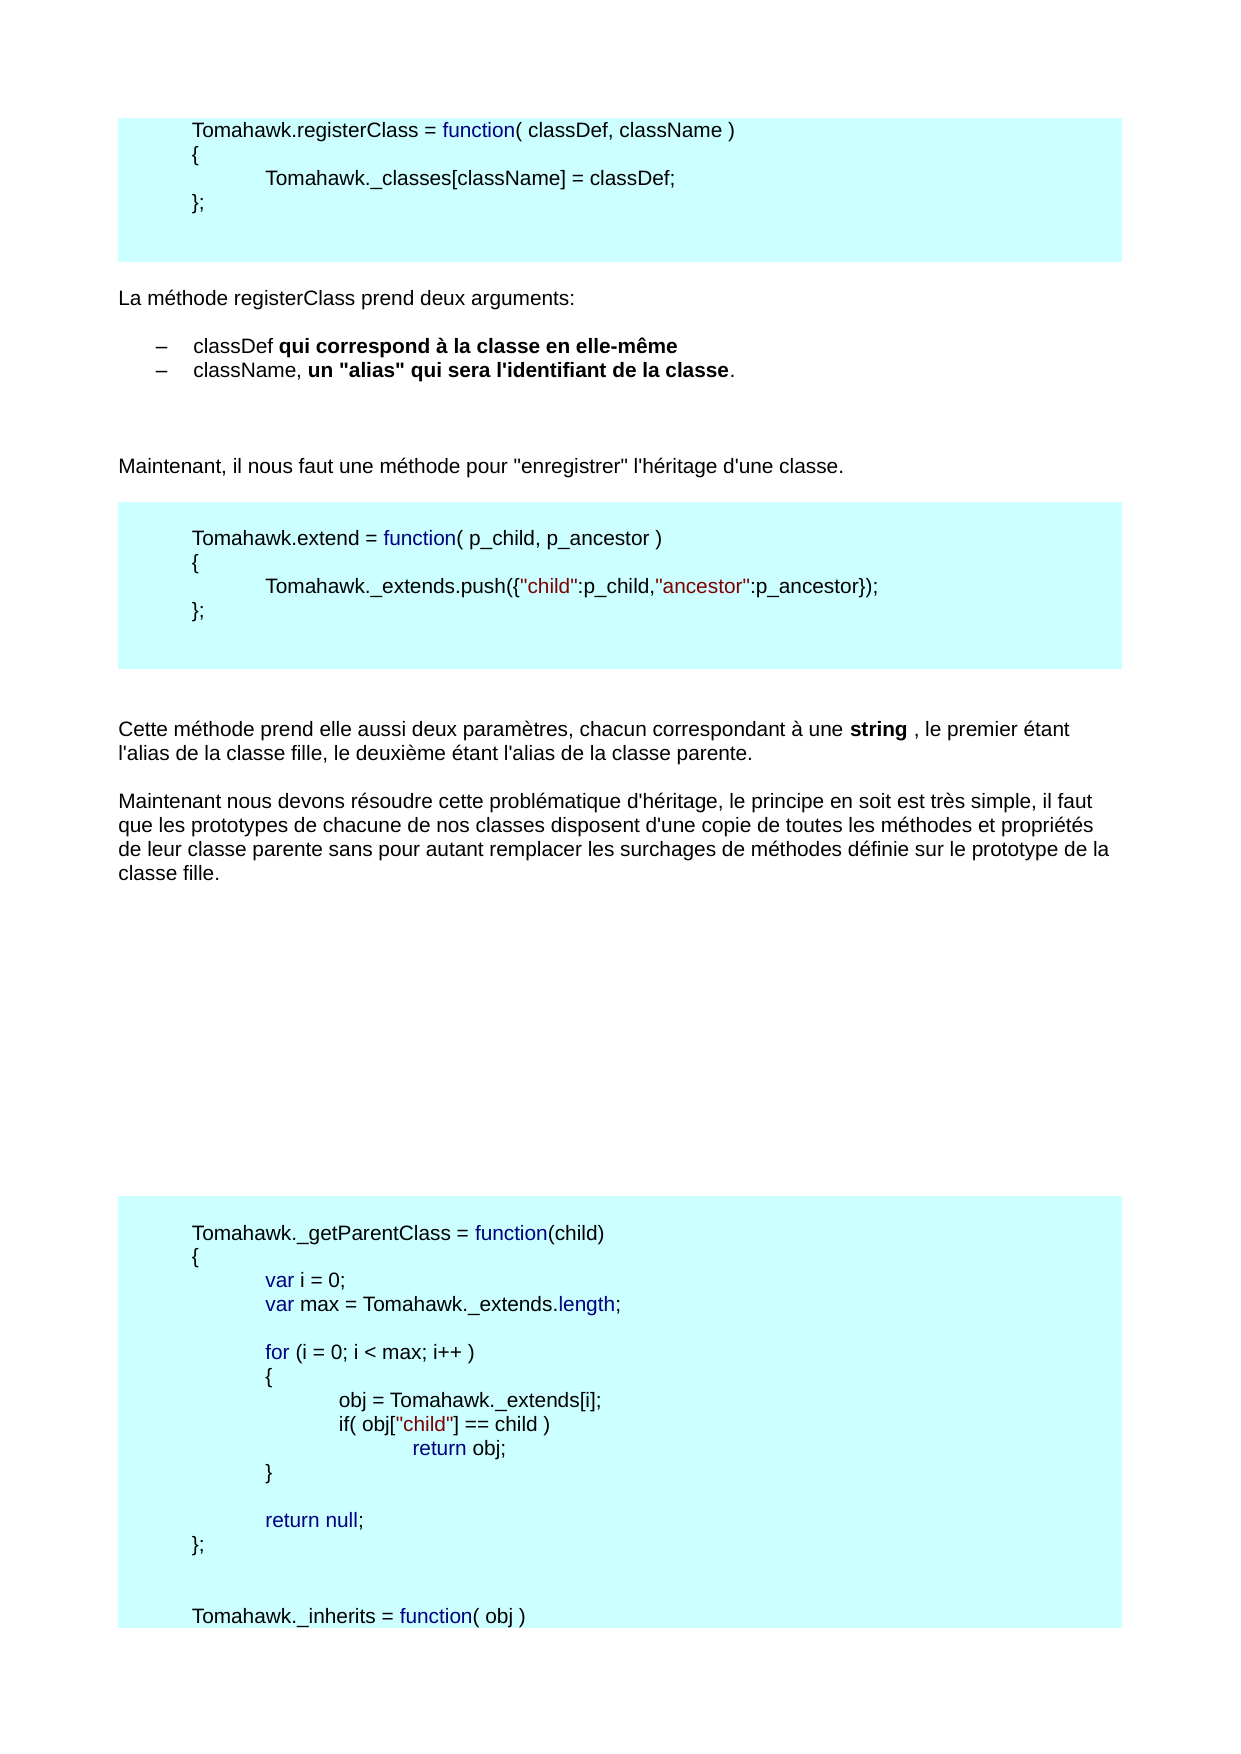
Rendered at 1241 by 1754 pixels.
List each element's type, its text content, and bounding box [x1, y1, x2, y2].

text Maintenant, il nous faut une méthode pour "enregistrer" l'héritage d'une classe. [118, 454, 1122, 478]
text Cette méthode prend elle aussi deux paramètres, chacun correspondant à une string , le premier étant l'alias de la classe fille, le deuxième étant l'alias de la classe parente. [118, 717, 1122, 765]
list classDef qui correspond à la classe en elle-même [156, 334, 1122, 358]
text var max = Tomahawk._extends.length; [118, 1292, 1122, 1316]
text return obj; [118, 1436, 1122, 1460]
text return null; [118, 1508, 1122, 1532]
text var i = 0; [118, 1268, 1122, 1292]
text Tomahawk._inherits = function( obj ) [118, 1604, 1122, 1628]
text Tomahawk._extends.push({"child":p_child,"ancestor":p_ancestor}); [118, 573, 1122, 597]
text Tomahawk._getParentClass = function(child) [118, 1220, 1122, 1244]
text if( obj["child"] == child ) [118, 1412, 1122, 1436]
text }; [118, 597, 1122, 621]
text Tomahawk._classes[className] = classDef; [118, 166, 1122, 190]
text }; [118, 1532, 1122, 1556]
text { [118, 142, 1122, 166]
text { [118, 1364, 1122, 1388]
list className, un "alias" qui sera l'identifiant de la classe. [156, 358, 1122, 382]
text obj = Tomahawk._extends[i]; [118, 1388, 1122, 1412]
text } [118, 1460, 1122, 1484]
text Tomahawk.extend = function( p_child, p_ancestor ) [118, 526, 1122, 549]
text La méthode registerClass prend deux arguments: [118, 286, 1122, 310]
text }; [118, 190, 1122, 214]
text { [118, 549, 1122, 573]
text { [118, 1244, 1122, 1268]
text Maintenant nous devons résoudre cette problématique d'héritage, le principe en soit est très simple, il faut que les prototypes de chacune de nos classes disposent d'une copie de toutes les méthodes et propriétés de leur classe parente sans pour autant remplacer les surchages de méthodes définie sur le prototype de la classe fille. [118, 789, 1122, 885]
text Tomahawk.registerClass = function( classDef, className ) [118, 118, 1122, 142]
text for (i = 0; i < max; i++ ) [118, 1340, 1122, 1364]
